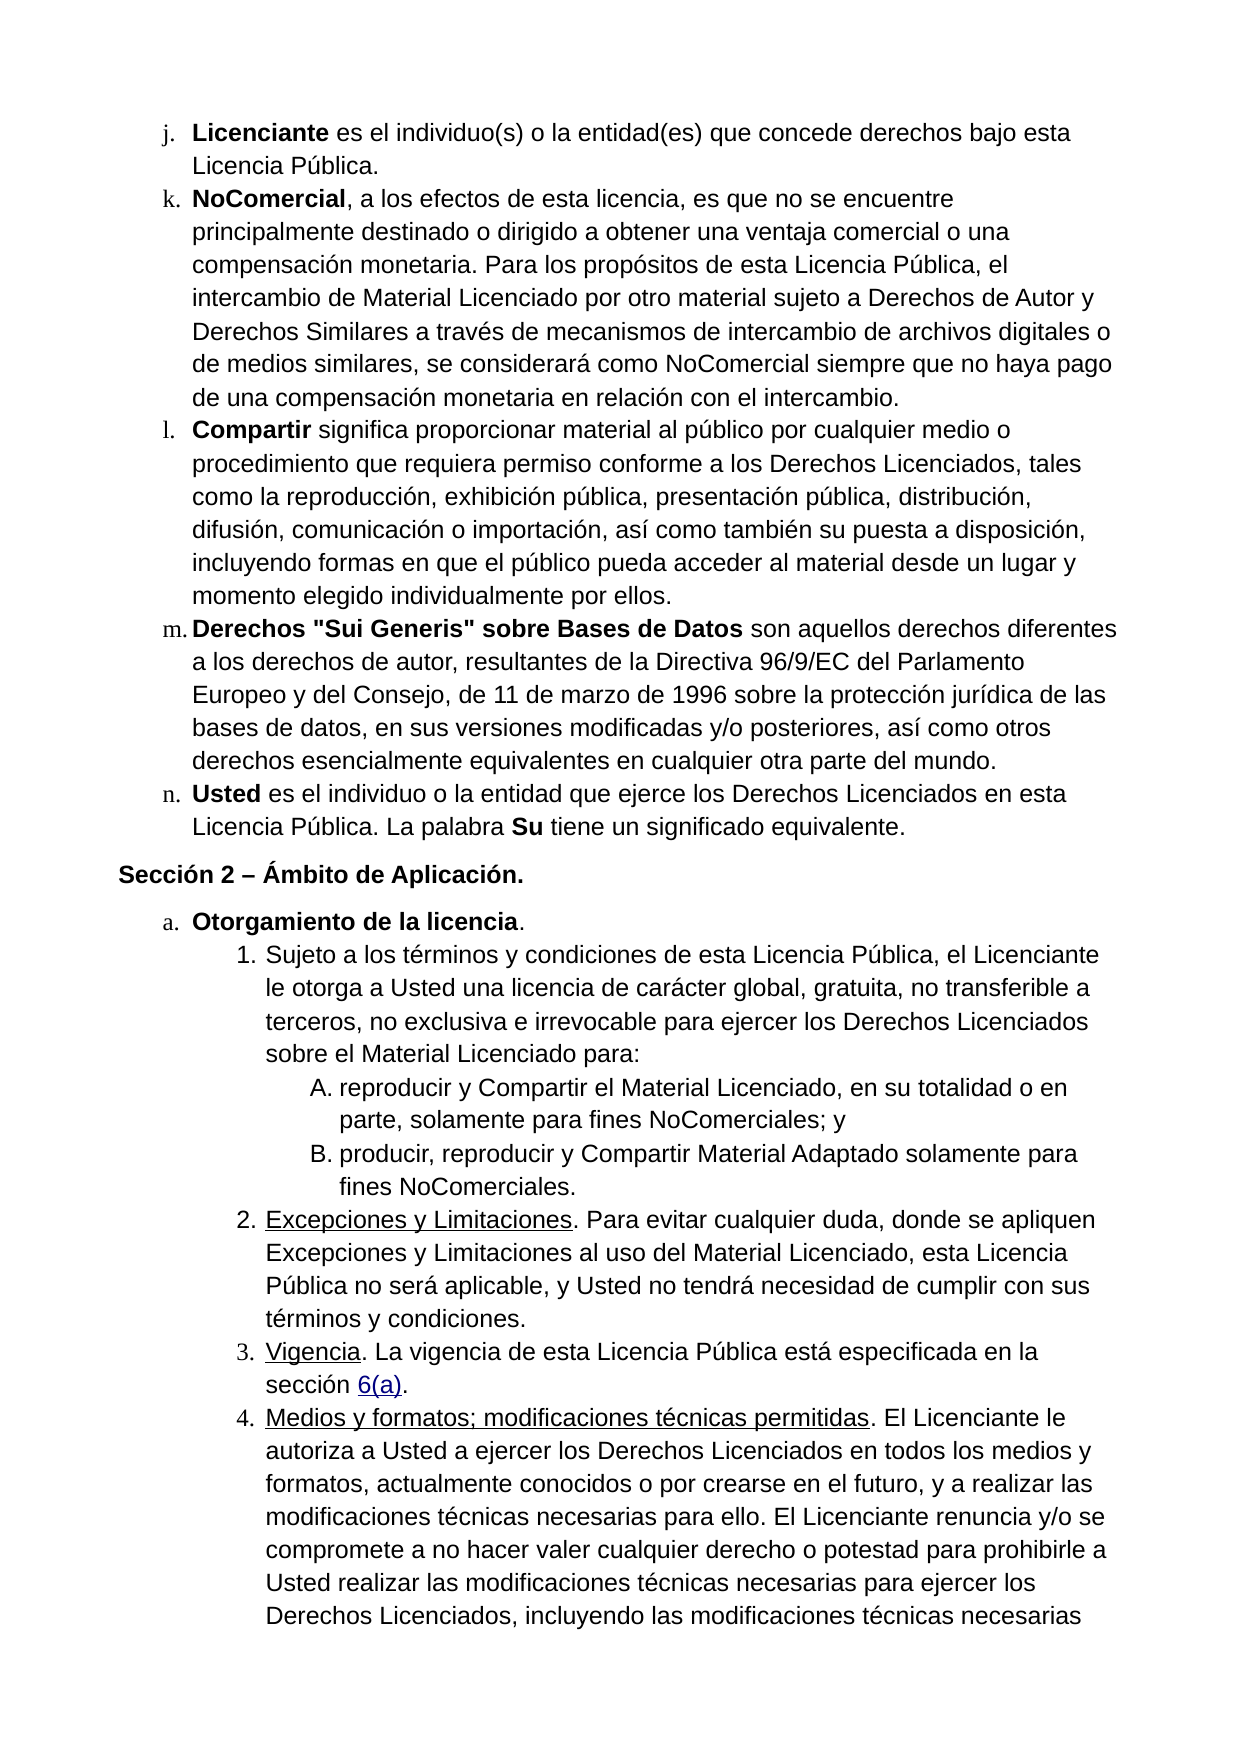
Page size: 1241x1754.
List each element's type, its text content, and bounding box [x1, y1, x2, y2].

list Otorgamiento de la licencia. [162, 907, 1122, 936]
list Derechos "Sui Generis" sobre Bases de Datos son aquellos derechos diferentes a los derechos de autor, resultantes de la Directiva 96/9/EC del Parlamento Europeo y del Consejo, de 11 de marzo de 1996 sobre la protección jurídica de las bases de datos, en sus versiones modificadas y/o posteriores, así como otros derechos esencialmente equivalentes en cualquier otra parte del mundo. [162, 614, 1122, 775]
list Compartir significa proporcionar material al público por cualquier medio o procedimiento que requiera permiso conforme a los Derechos Licenciados, tales como la reproducción, exhibición pública, presentación pública, distribución, difusión, comunicación o importación, así como también su puesta a disposición, incluyendo formas en que el público pueda acceder al material desde un lugar y momento elegido individualmente por ellos. [162, 416, 1122, 609]
list Usted es el individuo o la entidad que ejerce los Derechos Licenciados en esta Licencia Pública. La palabra Su tiene un significado equivalente. [162, 779, 1122, 841]
list Licenciante es el individuo(s) o la entidad(es) que concede derechos bajo esta Licencia Pública. [162, 118, 1122, 180]
list Excepciones y Limitaciones. Para evitar cualquier duda, donde se apliquen Excepciones y Limitaciones al uso del Material Licenciado, esta Licencia Pública no será aplicable, y Usted no tendrá necesidad de cumplir con sus términos y condiciones. [236, 1204, 1122, 1332]
list reproducir y Compartir el Material Licenciado, en su totalidad o en parte, solamente para fines NoComerciales; y [309, 1072, 1122, 1134]
list NoComercial, a los efectos de esta licencia, es que no se encuentre principalmente destinado o dirigido a obtener una ventaja comercial o una compensación monetaria. Para los propósitos de esta Licencia Pública, el intercambio de Material Licenciado por otro material sujeto a Derechos de Autor y Derechos Similares a través de mecanismos de intercambio de archivos digitales o de medios similares, se considerará como NoComercial siempre que no haya pago de una compensación monetaria en relación con el intercambio. [162, 184, 1122, 411]
text Sección 2 – Ámbito de Aplicación. [118, 860, 1122, 888]
list producir, reproducir y Compartir Material Adaptado solamente para fines NoComerciales. [309, 1138, 1122, 1200]
list Sujeto a los términos y condiciones de esta Licencia Pública, el Licenciante le otorga a Usted una licencia de carácter global, gratuita, no transferible a terceros, no exclusiva e irrevocable para ejercer los Derechos Licenciados sobre el Material Licenciado para: [236, 940, 1122, 1068]
list Medios y formatos; modificaciones técnicas permitidas. El Licenciante le autoriza a Usted a ejercer los Derechos Licenciados en todos los medios y formatos, actualmente conocidos o por crearse en el futuro, y a realizar las modificaciones técnicas necesarias para ello. El Licenciante renuncia y/o se compromete a no hacer valer cualquier derecho o potestad para prohibirle a Usted realizar las modificaciones técnicas necesarias para ejercer los Derechos Licenciados, incluyendo las modificaciones técnicas necesarias [236, 1403, 1122, 1630]
list Vigencia. La vigencia de esta Licencia Pública está especificada en la sección 6(a). [236, 1337, 1122, 1398]
